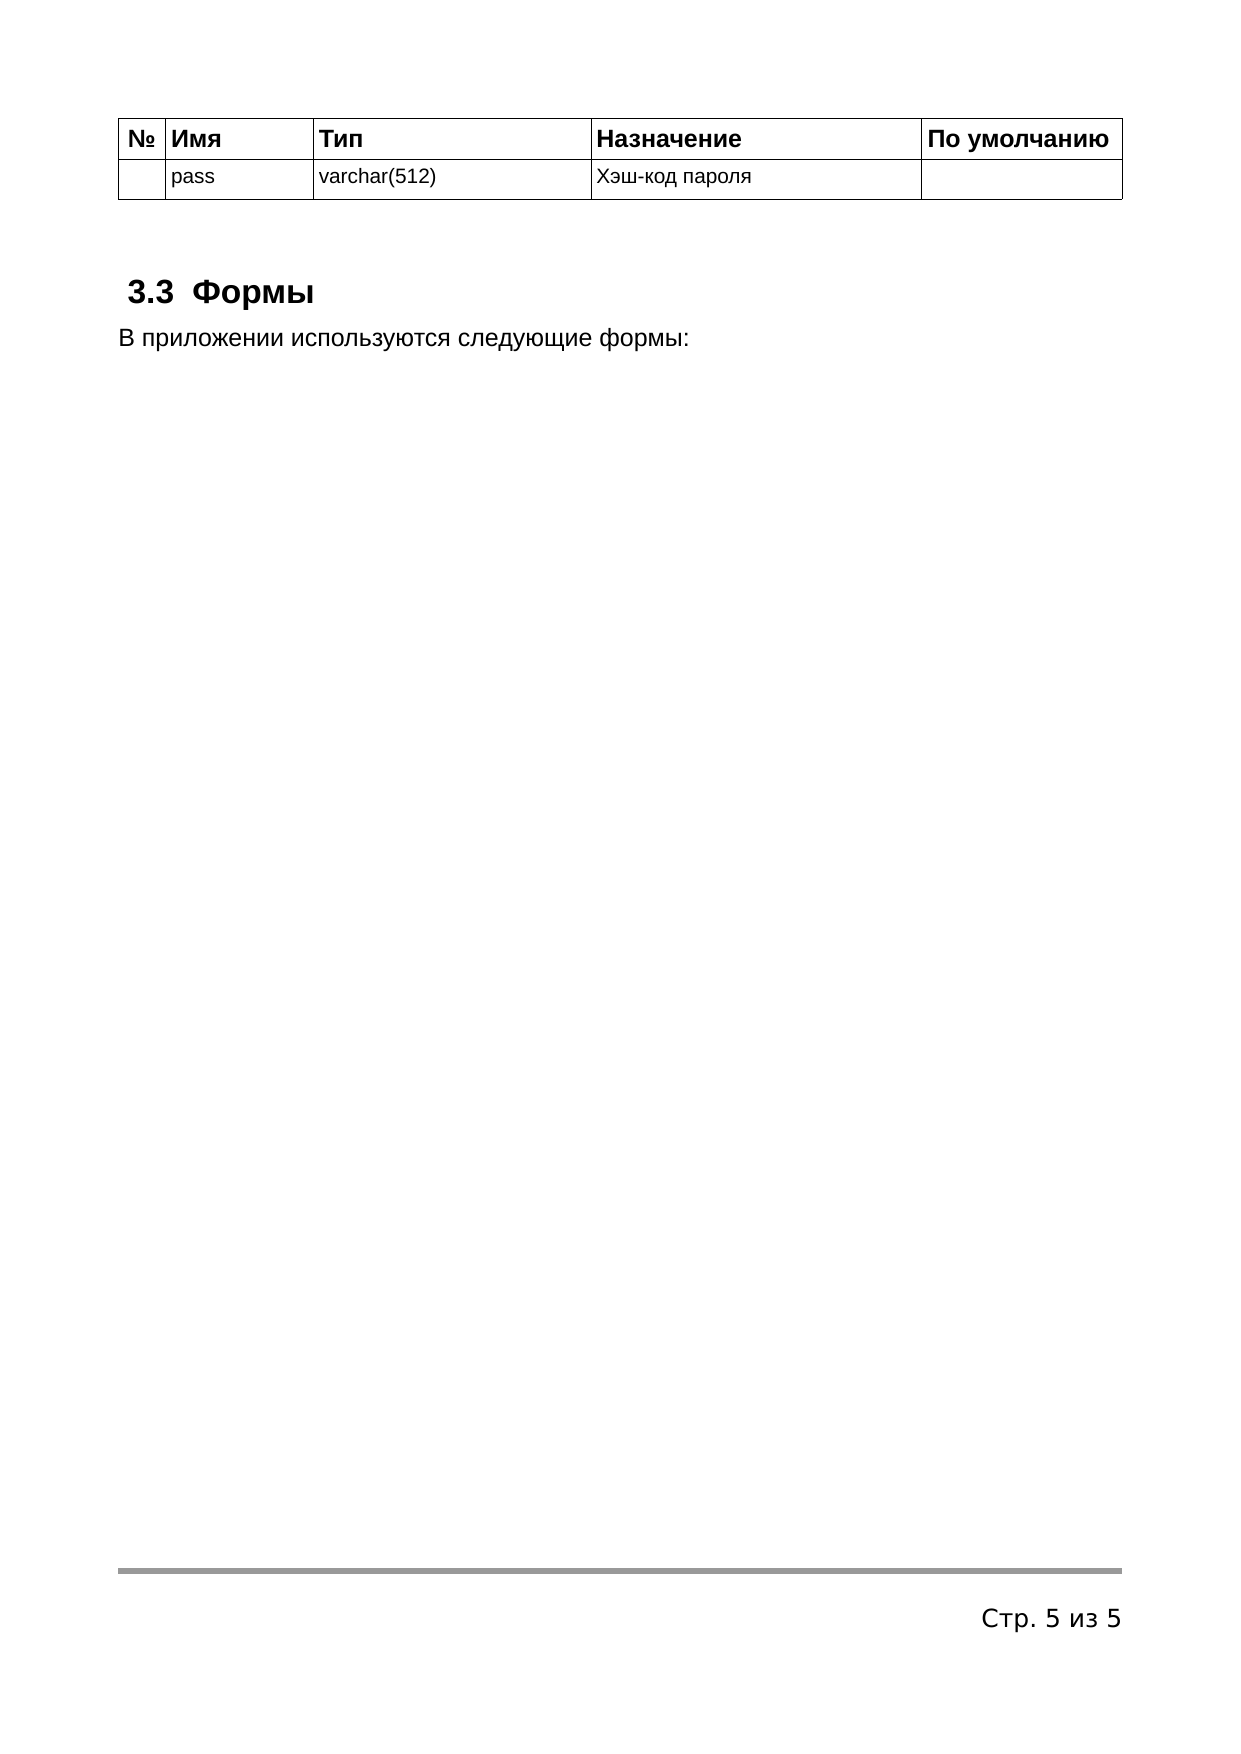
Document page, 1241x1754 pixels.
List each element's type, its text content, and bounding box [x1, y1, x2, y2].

text В приложении используются следующие формы: [118, 323, 1122, 351]
table_header Тип [314, 119, 591, 158]
table_header По умолчанию [922, 119, 1122, 158]
table_cell [922, 160, 1122, 198]
table_header № [119, 119, 165, 158]
table_cell varchar(512) [314, 160, 591, 198]
table_cell pass [166, 160, 313, 198]
table_cell [119, 160, 165, 198]
table_cell Хэш-код пароля [592, 160, 921, 198]
subtitle Формы [118, 272, 1122, 310]
table_header Назначение [592, 119, 921, 158]
table_header Имя [166, 119, 313, 158]
